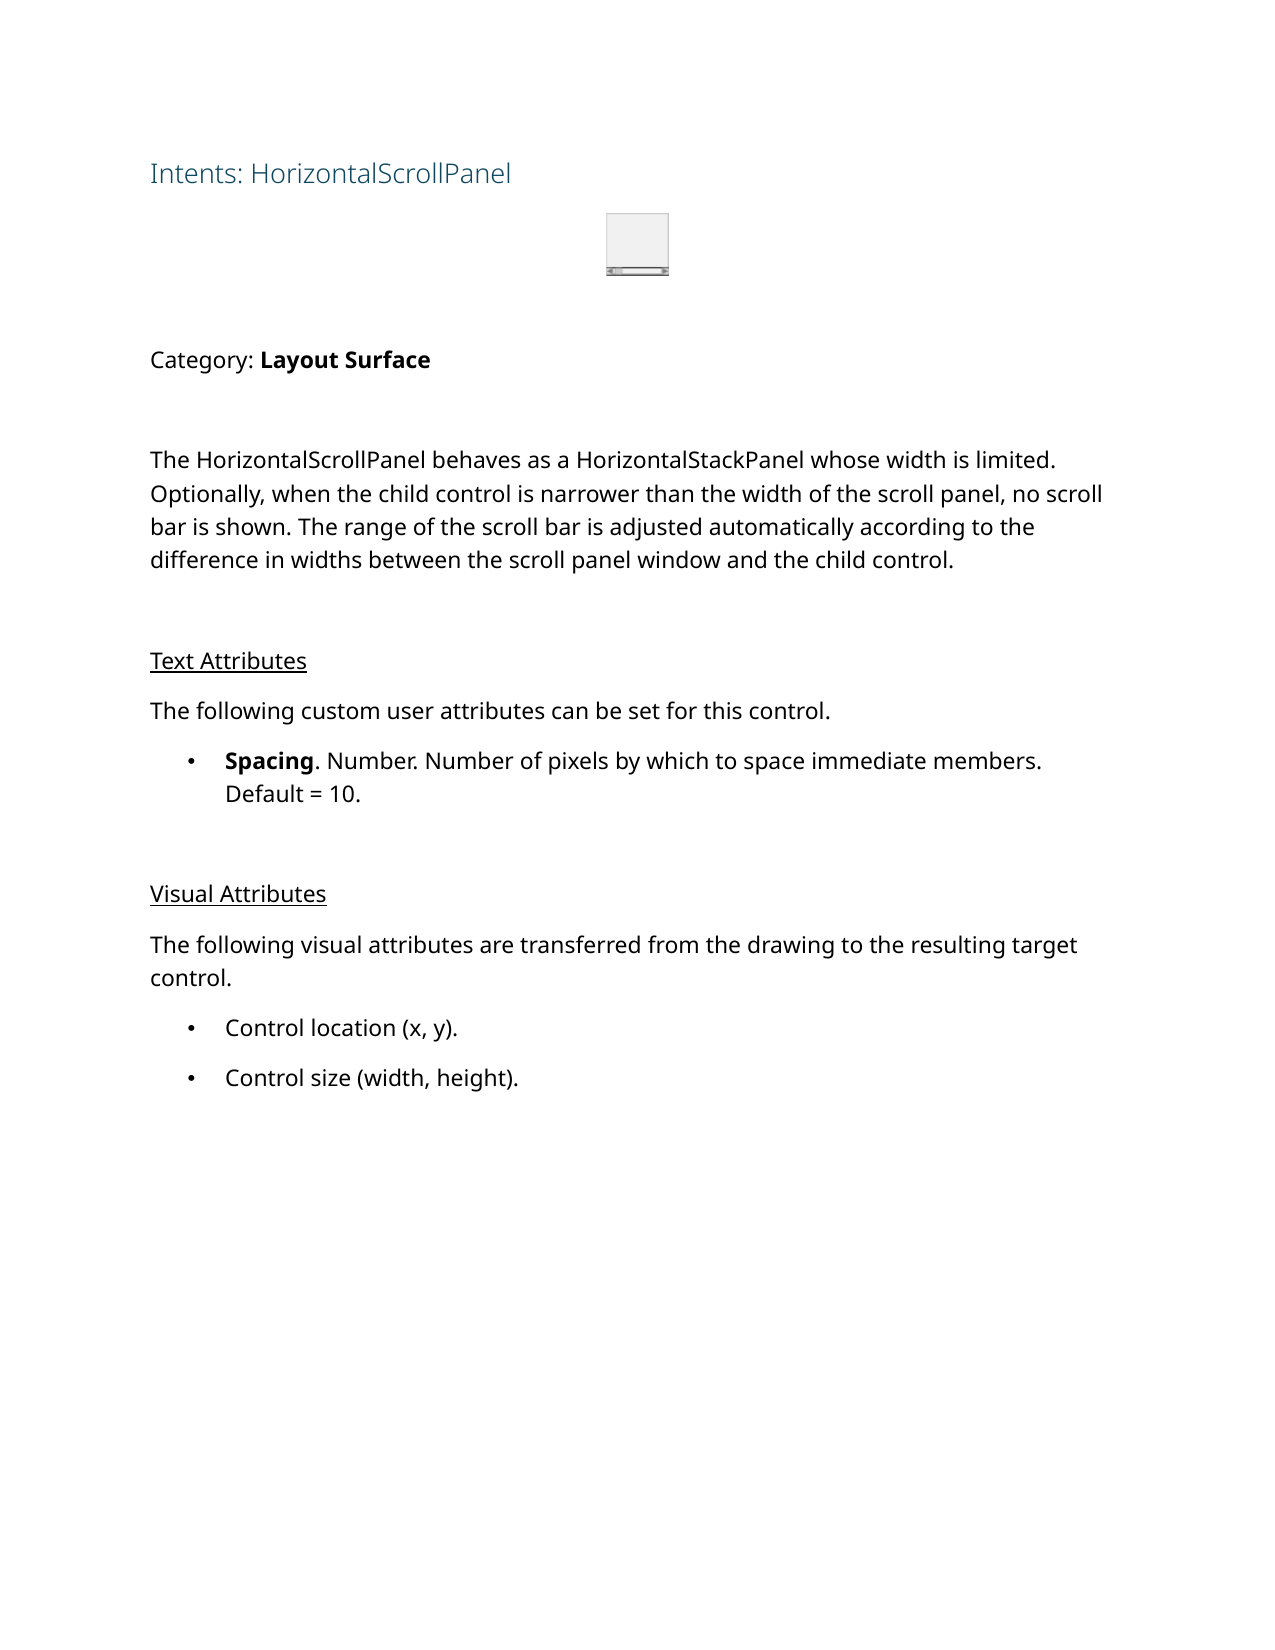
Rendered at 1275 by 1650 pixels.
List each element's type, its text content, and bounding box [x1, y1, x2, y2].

list Spacing. Number. Number of pixels by which to space immediate members. Default = 10. [187, 745, 1125, 809]
list Control location (x, y). [187, 1012, 1125, 1043]
text Category: Layout Surface [150, 344, 1125, 375]
text Visual Attributes [150, 878, 1125, 910]
list Control size (width, height). [187, 1062, 1125, 1093]
text Text Attributes [150, 644, 1125, 676]
subtitle Intents: HorizontalScrollPanel [150, 154, 1125, 191]
text The following custom user attributes can be set for this control. [150, 695, 1125, 726]
picture [606, 213, 669, 276]
text The HorizontalScrollPanel behaves as a HorizontalStackPanel whose width is limited. Optionally, when the child control is narrower than the width of the scroll panel, no scroll bar is shown. The range of the scroll bar is adjusted automatically according to the difference in widths between the scroll panel window and the child control. [150, 444, 1125, 576]
text The following visual attributes are transferred from the drawing to the resulting target control. [150, 928, 1125, 993]
